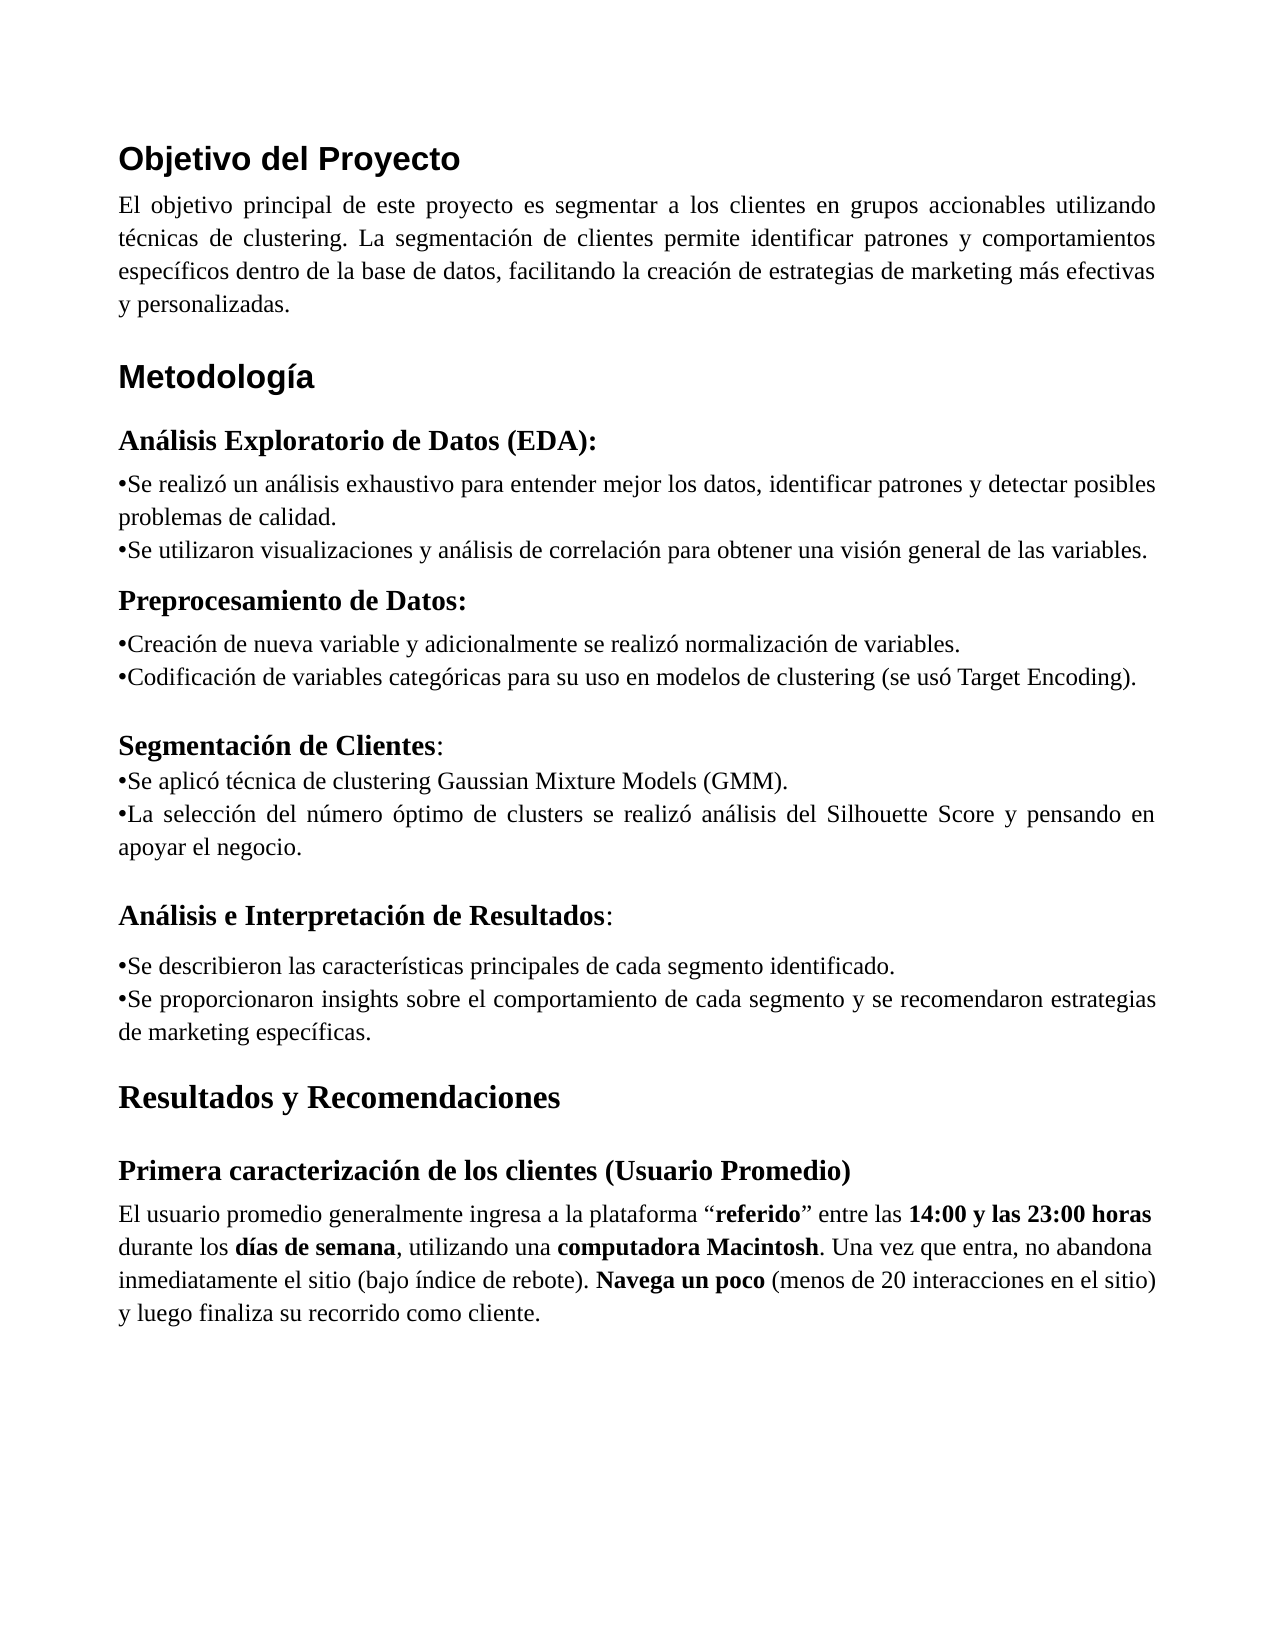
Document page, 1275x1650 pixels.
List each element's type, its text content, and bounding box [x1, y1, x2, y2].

subtitle Primera caracterización de los clientes (Usuario Promedio) [118, 1153, 1157, 1187]
list Se describieron las características principales de cada segmento identificado. [118, 951, 1157, 980]
subtitle Resultados y Recomendaciones [118, 1078, 1157, 1116]
subtitle Análisis Exploratorio de Datos (EDA): [118, 423, 1157, 456]
list Se proporcionaron insights sobre el comportamiento de cada segmento y se recomendaron estrategias de marketing específicas. [118, 984, 1157, 1046]
subtitle Preprocesamiento de Datos: [118, 583, 1157, 616]
text El usuario promedio generalmente ingresa a la plataforma “referido” entre las 14:00 y las 23:00 horas durante los días de semana, utilizando una computadora Macintosh. Una vez que entra, no abandona inmediatamente el sitio (bajo índice de rebote). Navega un poco (menos de 20 interacciones en el sitio) y luego finaliza su recorrido como cliente. [118, 1199, 1157, 1327]
list Se aplicó técnica de clustering Gaussian Mixture Models (GMM). [118, 766, 1157, 795]
list Codificación de variables categóricas para su uso en modelos de clustering (se usó Target Encoding). [118, 662, 1157, 690]
list Segmentación de Clientes: [118, 728, 1157, 761]
list Creación de nueva variable y adicionalmente se realizó normalización de variables. [118, 629, 1157, 657]
subtitle Metodología [118, 357, 1157, 396]
list Se realizó un análisis exhaustivo para entender mejor los datos, identificar patrones y detectar posibles problemas de calidad. [118, 469, 1157, 531]
subtitle Objetivo del Proyecto [118, 139, 1157, 177]
list La selección del número óptimo de clusters se realizó análisis del Silhouette Score y pensando en apoyar el negocio. [118, 799, 1157, 861]
list Análisis e Interpretación de Resultados: [118, 898, 1157, 932]
text El objetivo principal de este proyecto es segmentar a los clientes en grupos accionables utilizando técnicas de clustering. La segmentación de clientes permite identificar patrones y comportamientos específicos dentro de la base de datos, facilitando la creación de estrategias de marketing más efectivas y personalizadas. [118, 190, 1157, 318]
list Se utilizaron visualizaciones y análisis de correlación para obtener una visión general de las variables. [118, 535, 1157, 564]
